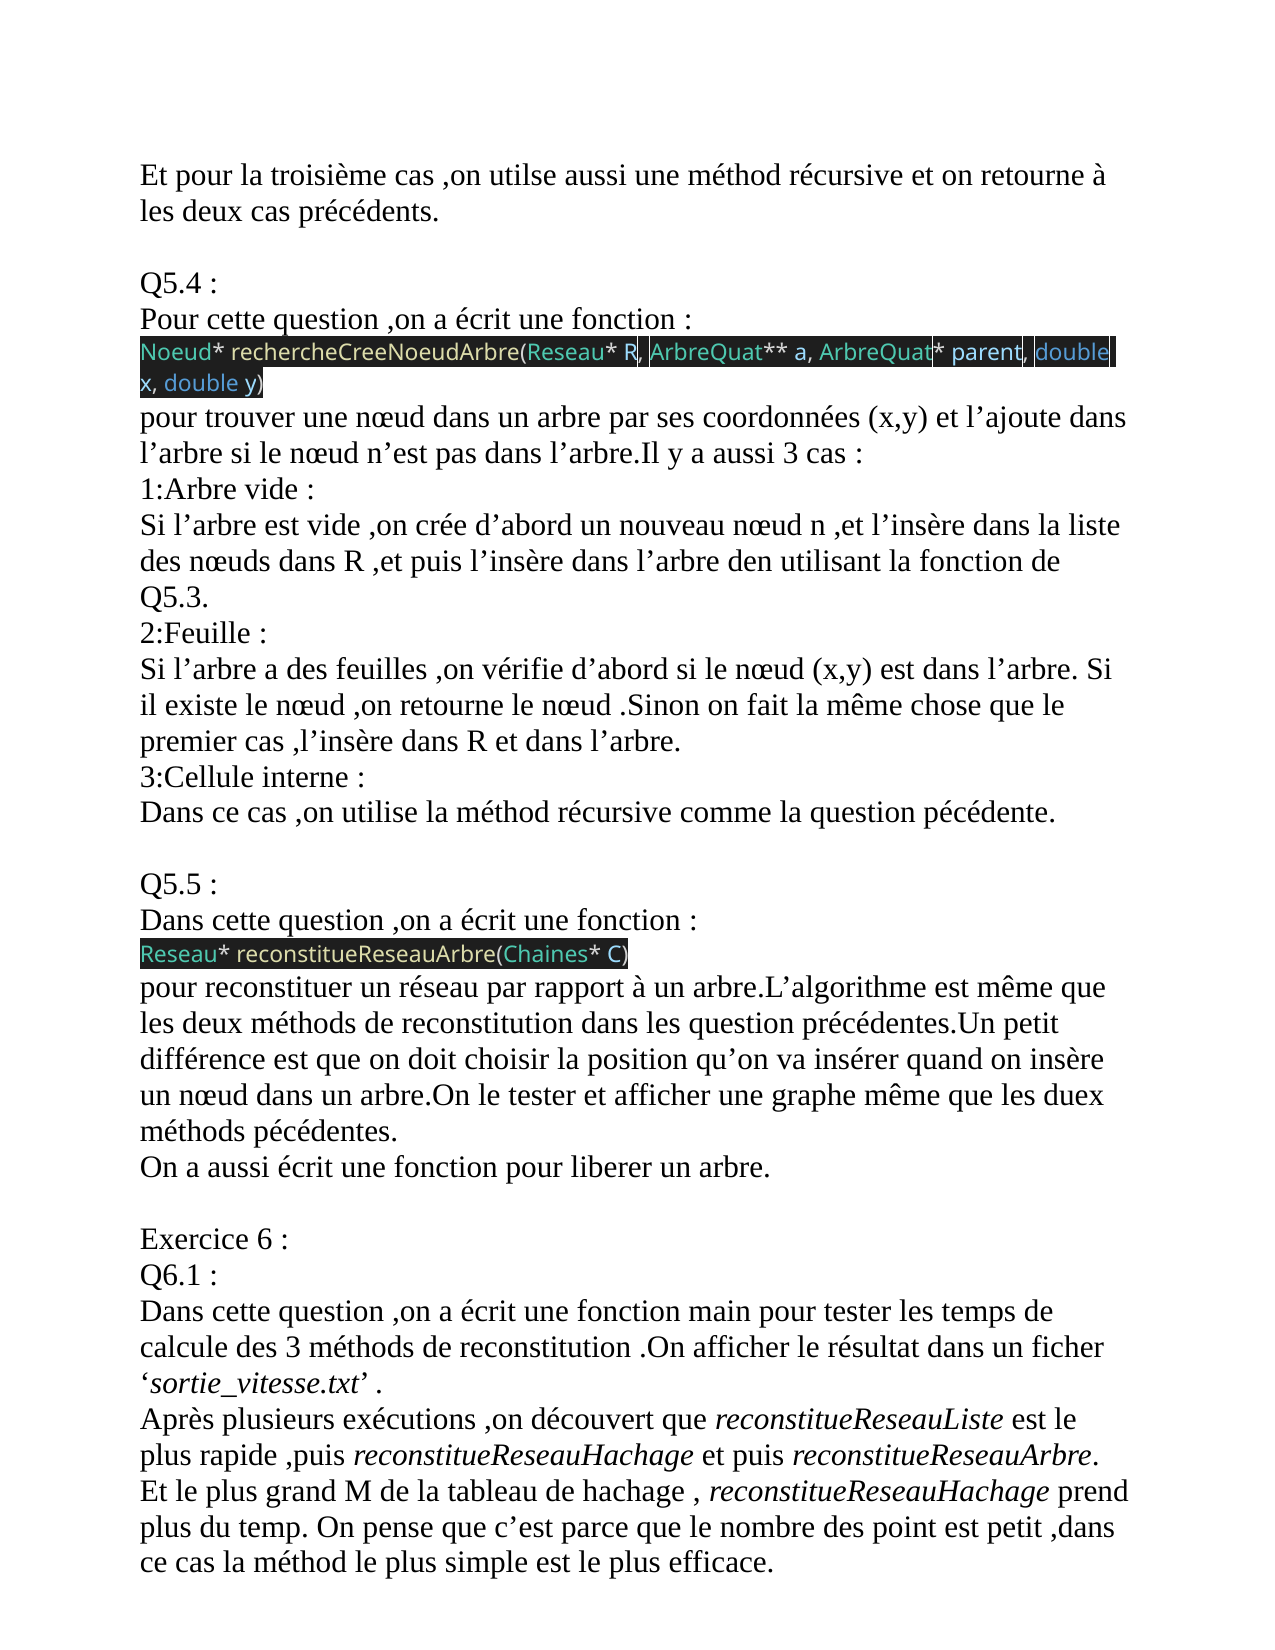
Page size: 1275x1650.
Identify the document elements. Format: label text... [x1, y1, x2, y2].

text Q5.4 : [139, 264, 1133, 300]
text Dans cette question ,on a écrit une fonction main pour tester les temps de calcule des 3 méthods de reconstitution .On afficher le résultat dans un ficher ‘sortie_vitesse.txt’ . [139, 1292, 1133, 1400]
text 3:Cellule interne : [139, 758, 1133, 794]
text Et pour la troisième cas ,on utilse aussi une méthod récursive et on retourne à les deux cas précédents. [139, 156, 1133, 228]
text Si l’arbre est vide ,on crée d’abord un nouveau nœud n ,et l’insère dans la liste des nœuds dans R ,et puis l’insère dans l’arbre den utilisant la fonction de Q5.3. [139, 506, 1133, 614]
text Dans ce cas ,on utilise la méthod récursive comme la question pécédente. [139, 794, 1133, 830]
text Q6.1 : [139, 1256, 1133, 1292]
text 2:Feuille : [139, 614, 1133, 650]
text On a aussi écrit une fonction pour liberer un arbre. [139, 1148, 1133, 1184]
text Reseau* reconstitueReseauArbre(Chaines* C) [139, 937, 1133, 969]
text Pour cette question ,on a écrit une fonction : [139, 300, 1133, 336]
text Q5.5 : [139, 866, 1133, 902]
text Si l’arbre a des feuilles ,on vérifie d’abord si le nœud (x,y) est dans l’arbre. Si il existe le nœud ,on retourne le nœud .Sinon on fait la même chose que le premier cas ,l’insère dans R et dans l’arbre. [139, 650, 1133, 758]
text Noeud* rechercheCreeNoeudArbre(Reseau* R, ArbreQuat** a, ArbreQuat* parent, double x, double y) [139, 336, 1133, 398]
text Exercice 6 : [139, 1220, 1133, 1256]
text Dans cette question ,on a écrit une fonction : [139, 902, 1133, 937]
text 1:Arbre vide : [139, 470, 1133, 506]
text pour trouver une nœud dans un arbre par ses coordonnées (x,y) et l’ajoute dans l’arbre si le nœud n’est pas dans l’arbre.Il y a aussi 3 cas : [139, 398, 1133, 470]
text pour reconstituer un réseau par rapport à un arbre.L’algorithme est même que les deux méthods de reconstitution dans les question précédentes.Un petit différence est que on doit choisir la position qu’on va insérer quand on insère un nœud dans un arbre.On le tester et afficher une graphe même que les duex méthods pécédentes. [139, 969, 1133, 1148]
text Après plusieurs exécutions ,on découvert que reconstitueReseauListe est le plus rapide ,puis reconstitueReseauHachage et puis reconstitueReseauArbre. Et le plus grand M de la tableau de hachage , reconstitueReseauHachage prend plus du temp. On pense que c’est parce que le nombre des point est petit ,dans ce cas la méthod le plus simple est le plus efficace. [139, 1400, 1133, 1580]
